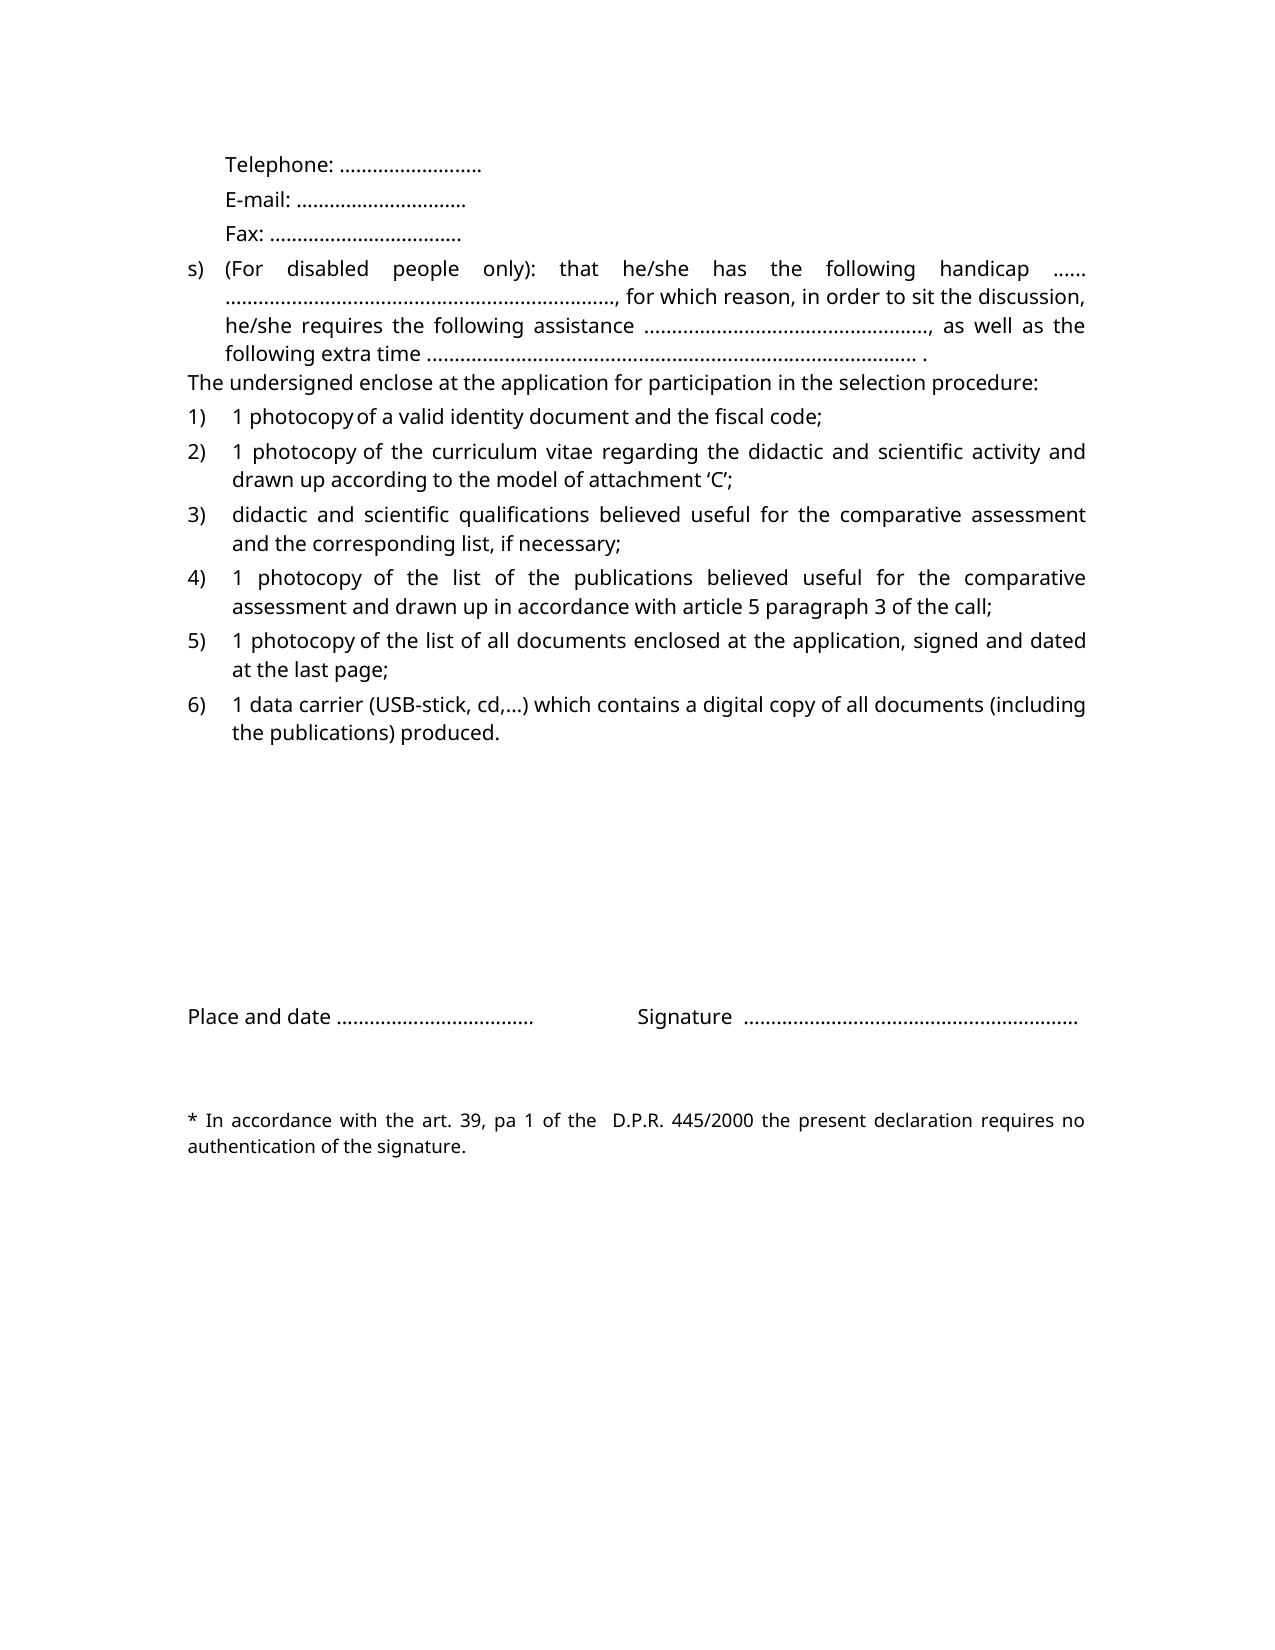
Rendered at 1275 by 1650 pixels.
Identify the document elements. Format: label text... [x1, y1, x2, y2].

list didactic and scientific qualifications believed useful for the comparative assessment and the corresponding list, if necessary; [187, 500, 1087, 557]
text * In accordance with the art. 39, pa 1 of the D.P.R. 445/2000 the present declaration requires no authentication of the signature. [187, 1107, 1087, 1158]
text Telephone: …………………….. [225, 150, 1087, 178]
text E-mail: …………………………. [225, 185, 1087, 213]
list 1 photocopy of the curriculum vitae regarding the didactic and scientific activity and drawn up according to the model of attachment ‘C’; [187, 437, 1087, 494]
list (For disabled people only): that he/she has the following handicap ......……................................................................, for which reason, in order to sit the discussion, he/she requires the following assistance ..................................................., as well as the following extra time ........................................................................................ . [187, 254, 1087, 368]
list 1 photocopy of the list of all documents enclosed at the application, signed and dated at the last page; [187, 627, 1087, 683]
list 1 photocopy of a valid identity document and the fiscal code; [187, 402, 1087, 431]
text Fax: …………………………….. [225, 219, 1087, 248]
text Place and date ……………………………… Signature ……………………..……………..……………… [187, 1002, 1087, 1031]
list 1 data carrier (USB-stick, cd,…) which contains a digital copy of all documents (including the publications) produced. [187, 690, 1087, 747]
text The undersigned enclose at the application for participation in the selection procedure: [187, 368, 1087, 396]
list 1 photocopy of the list of the publications believed useful for the comparative assessment and drawn up in accordance with article 5 paragraph 3 of the call; [187, 563, 1087, 620]
